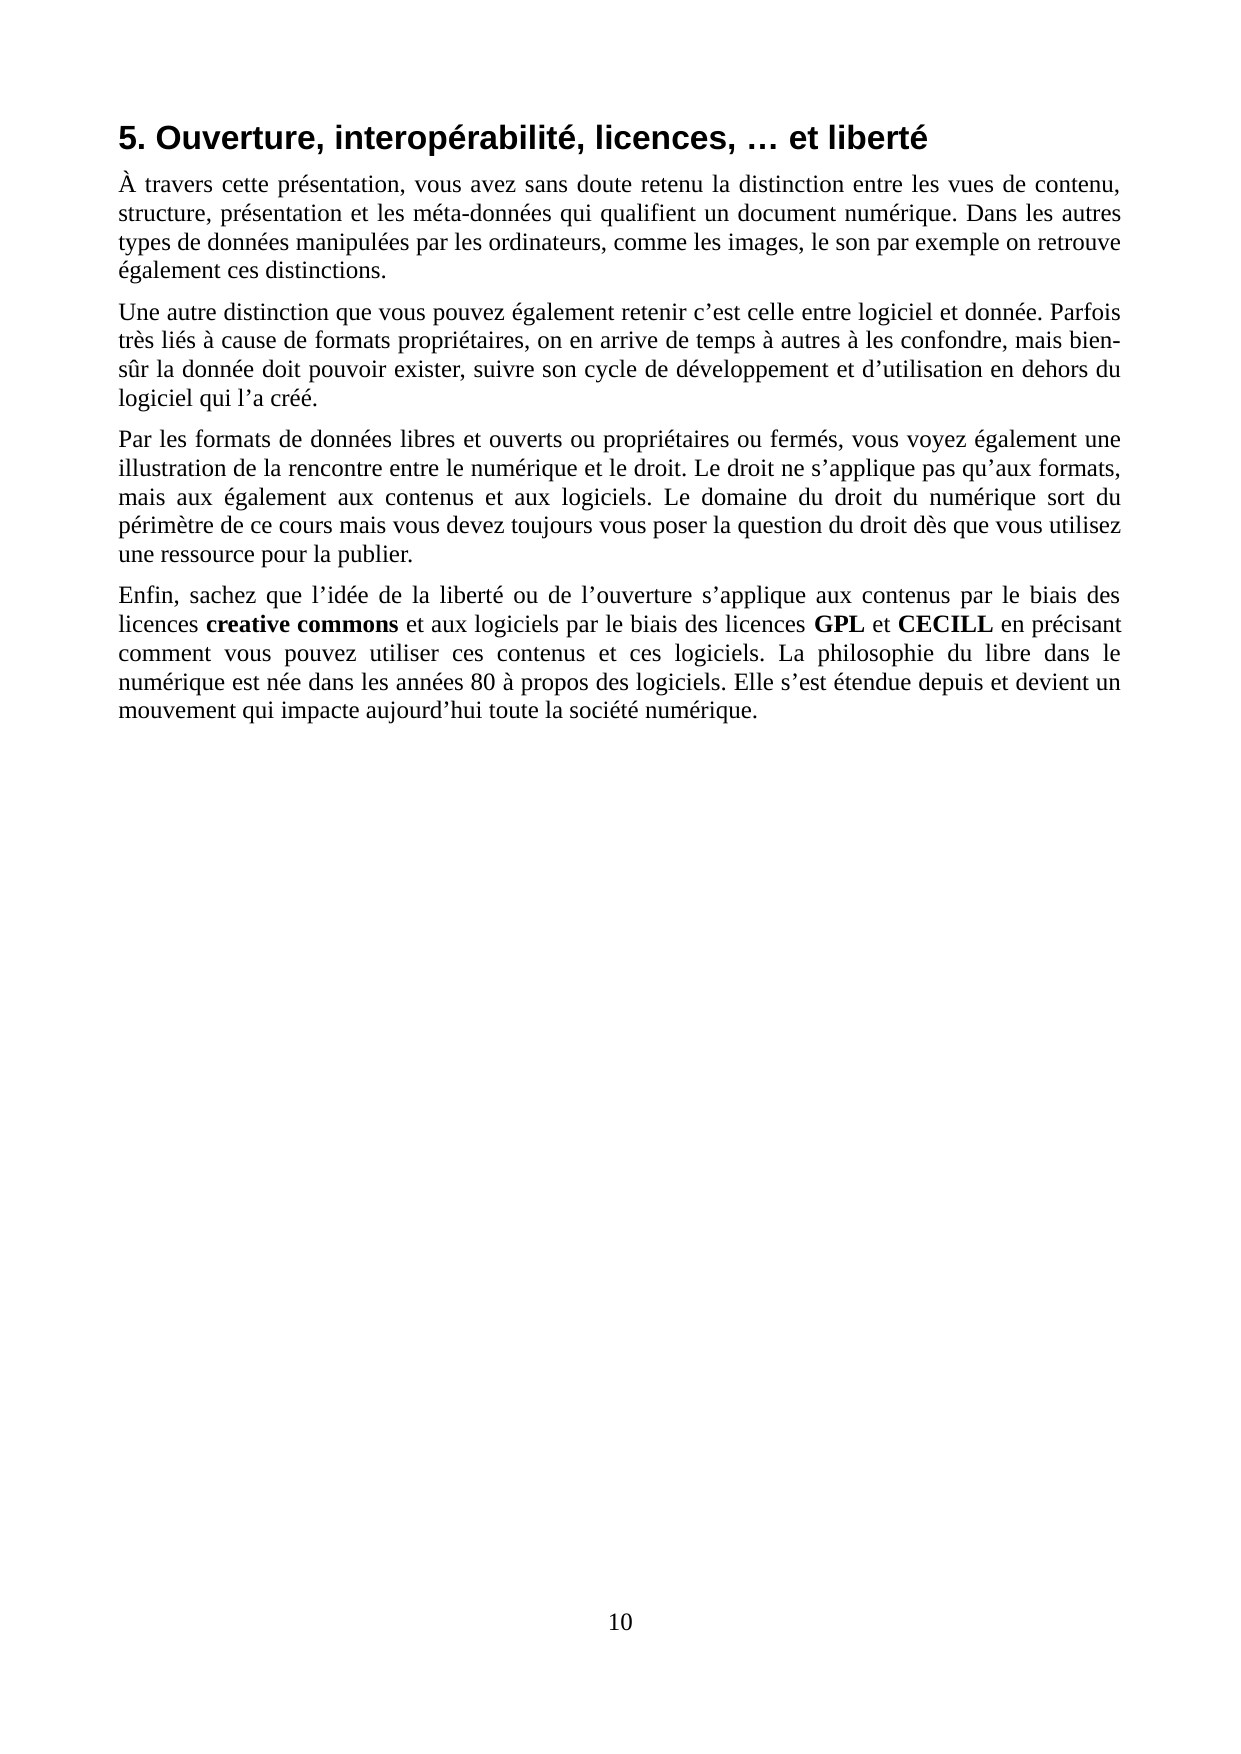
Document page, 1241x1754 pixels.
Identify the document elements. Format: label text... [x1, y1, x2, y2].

text Une autre distinction que vous pouvez également retenir c’est celle entre logiciel et donnée. Parfois très liés à cause de formats propriétaires, on en arrive de temps à autres à les confondre, mais bien-sûr la donnée doit pouvoir exister, suivre son cycle de développement et d’utilisation en dehors du logiciel qui l’a créé. [118, 297, 1122, 412]
text À travers cette présentation, vous avez sans doute retenu la distinction entre les vues de contenu, structure, présentation et les méta-données qui qualifient un document numérique. Dans les autres types de données manipulées par les ordinateurs, comme les images, le son par exemple on retrouve également ces distinctions. [118, 169, 1122, 284]
subtitle Ouverture, interopérabilité, licences, … et liberté [118, 118, 1122, 157]
text Par les formats de données libres et ouverts ou propriétaires ou fermés, vous voyez également une illustration de la rencontre entre le numérique et le droit. Le droit ne s’applique pas qu’aux formats, mais aux également aux contenus et aux logiciels. Le domaine du droit du numérique sort du périmètre de ce cours mais vous devez toujours vous poser la question du droit dès que vous utilisez une ressource pour la publier. [118, 424, 1122, 568]
text Enfin, sachez que l’idée de la liberté ou de l’ouverture s’applique aux contenus par le biais des licences creative commons et aux logiciels par le biais des licences GPL et CECILL en précisant comment vous pouvez utiliser ces contenus et ces logiciels. La philosophie du libre dans le numérique est née dans les années 80 à propos des logiciels. Elle s’est étendue depuis et devient un mouvement qui impacte aujourd’hui toute la société numérique. [118, 581, 1122, 724]
